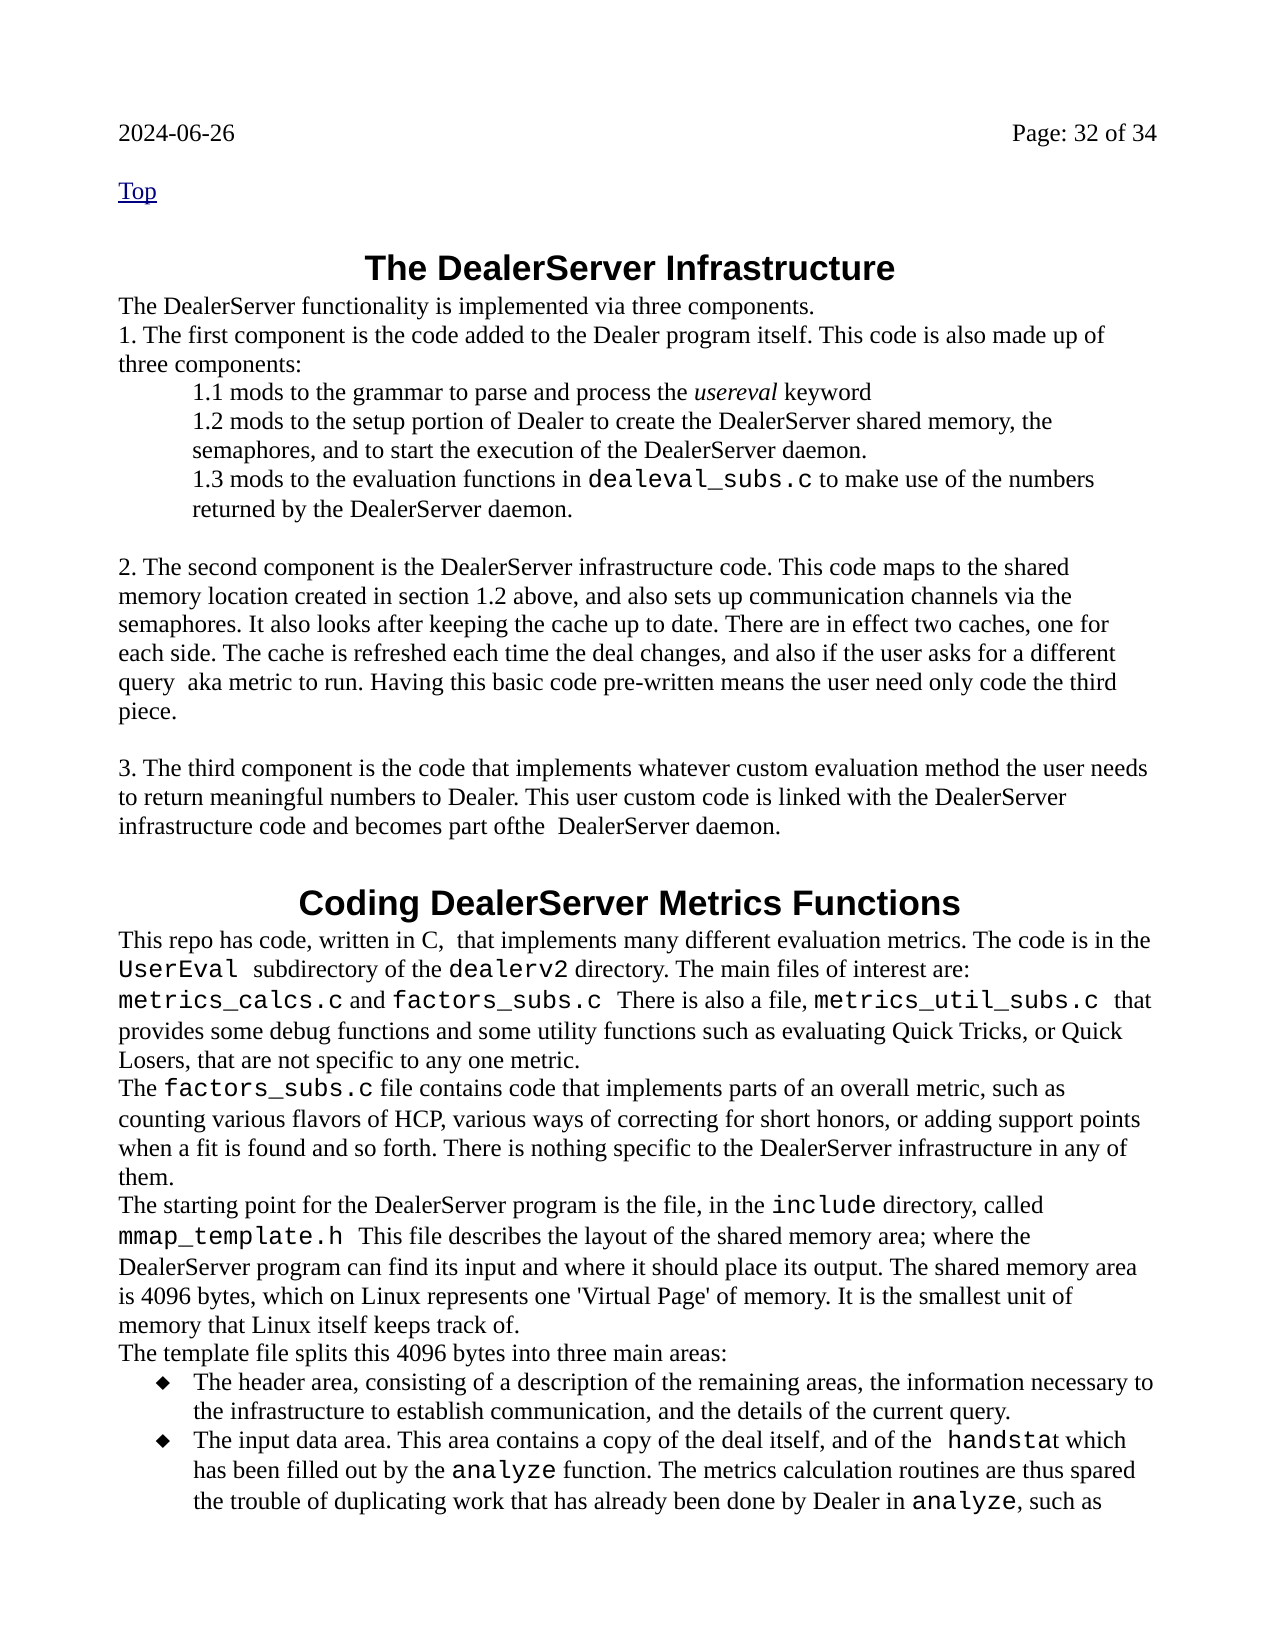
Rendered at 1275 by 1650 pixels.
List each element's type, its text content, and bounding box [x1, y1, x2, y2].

list The header area, consisting of a description of the remaining areas, the information necessary to the infrastructure to establish communication, and the details of the current query. [156, 1367, 1157, 1425]
text The starting point for the DealerServer program is the file, in the include directory, called mmap_template.h This file describes the layout of the shared memory area; where the DealerServer program can find its input and where it should place its output. The shared memory area is 4096 bytes, which on Linux represents one 'Virtual Page' of memory. It is the smallest unit of memory that Linux itself keeps track of. [118, 1191, 1157, 1338]
subtitle Coding DealerServer Metrics Functions [103, 882, 1157, 922]
text This repo has code, written in C, that implements many different evaluation metrics. The code is in the UserEval subdirectory of the dealerv2 directory. The main files of interest are: metrics_calcs.c and factors_subs.c There is also a file, metrics_util_subs.c that provides some debug functions and some utility functions such as evaluating Quick Tricks, or Quick Losers, that are not specific to any one metric. [118, 926, 1157, 1073]
text The factors_subs.c file contains code that implements parts of an overall metric, such as counting various flavors of HCP, various ways of correcting for short honors, or adding support points when a fit is found and so forth. There is nothing specific to the DealerServer infrastructure in any of them. [118, 1073, 1157, 1191]
text 1.1 mods to the grammar to parse and process the usereval keyword [192, 377, 1157, 406]
text The template file splits this 4096 bytes into three main areas: [118, 1338, 1157, 1367]
text Top [118, 176, 1157, 205]
subtitle The DealerServer Infrastructure [103, 247, 1157, 288]
text 3. The third component is the code that implements whatever custom evaluation method the user needs to return meaningful numbers to Dealer. This user custom code is linked with the DealerServer infrastructure code and becomes part ofthe DealerServer daemon. [118, 753, 1157, 839]
text 1.3 mods to the evaluation functions in dealeval_subs.c to make use of the numbers returned by the DealerServer daemon. [192, 464, 1157, 523]
text 1. The first component is the code added to the Dealer program itself. This code is also made up of three components: [118, 320, 1157, 377]
text 2. The second component is the DealerServer infrastructure code. This code maps to the shared memory location created in section 1.2 above, and also sets up communication channels via the semaphores. It also looks after keeping the cache up to date. There are in effect two caches, one for each side. The cache is refreshed each time the deal changes, and also if the user asks for a different query aka metric to run. Having this basic code pre-written means the user need only code the third piece. [118, 552, 1157, 724]
list The input data area. This area contains a copy of the deal itself, and of the handstat which has been filled out by the analyze function. The metrics calculation routines are thus spared the trouble of duplicating work that has already been done by Dealer in analyze, such as [156, 1425, 1157, 1517]
text 1.2 mods to the setup portion of Dealer to create the DealerServer shared memory, the semaphores, and to start the execution of the DealerServer daemon. [192, 406, 1157, 464]
text The DealerServer functionality is implemented via three components. [118, 291, 1157, 320]
